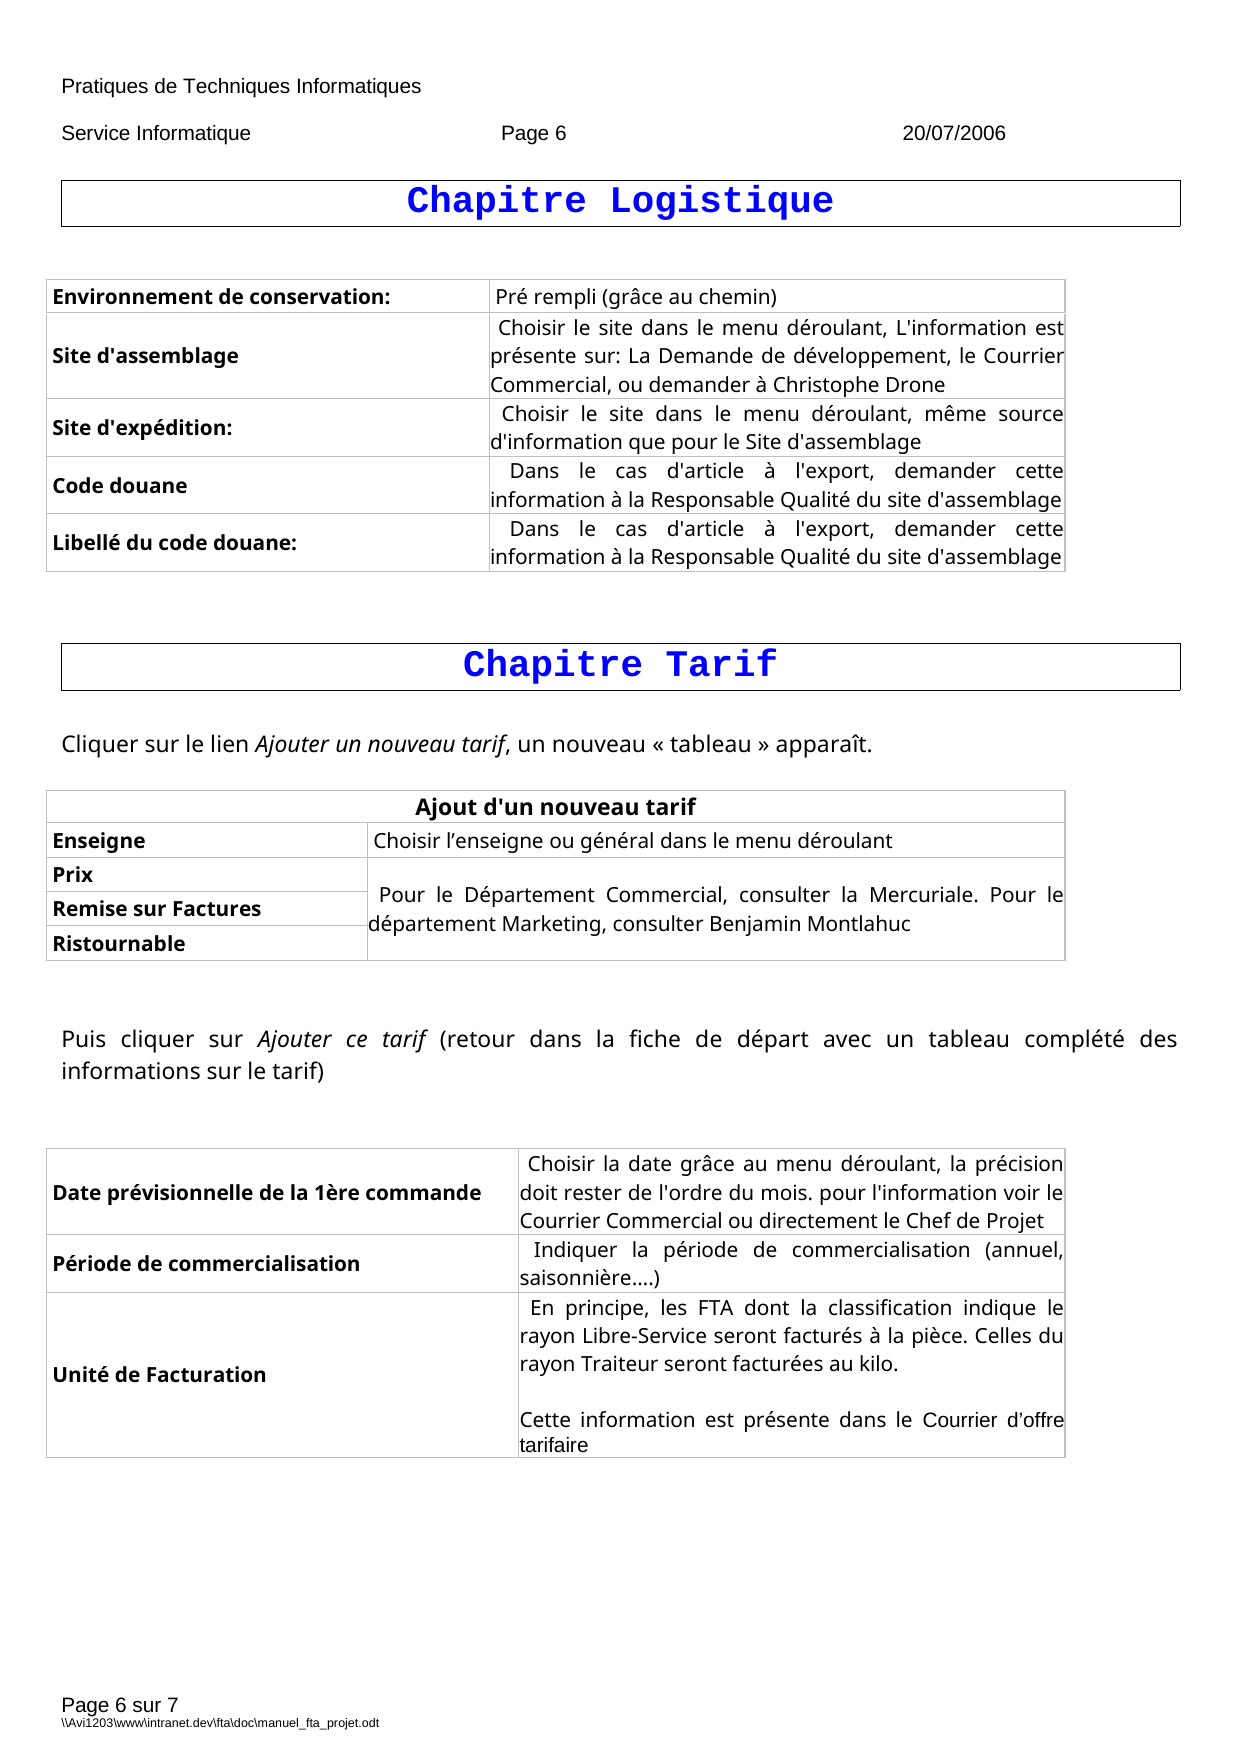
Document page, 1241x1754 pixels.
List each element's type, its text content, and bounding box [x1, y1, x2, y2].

table_header Environnement de conservation: [47, 280, 489, 312]
table_cell Choisir l’enseigne ou général dans le menu déroulant [368, 823, 1064, 857]
table_cell Choisir le site dans le menu déroulant, même source d'information que pour le Site d'assemblage [490, 399, 1064, 456]
table_header Prix [47, 858, 367, 891]
text Cliquer sur le lien Ajouter un nouveau tarif, un nouveau « tableau » apparaît. [61, 727, 1180, 759]
table_cell Période de commercialisation [47, 1235, 518, 1292]
table_cell Enseigne [47, 823, 367, 857]
table_cell En principe, les FTA dont la classification indique le rayon Libre-Service seront facturés à la pièce. Celles du rayon Traiteur seront facturées au kilo. Cette information est présente dans le Courrier d’offre tarifaire [519, 1293, 1064, 1457]
table_header Ajout d'un nouveau tarif [47, 791, 1064, 822]
table_cell Choisir le site dans le menu déroulant, L'information est présente sur: La Demande de développement, le Courrier Commercial, ou demander à Christophe Drone [490, 314, 1064, 398]
table_cell Indiquer la période de commercialisation (annuel, saisonnière….) [519, 1235, 1064, 1292]
table_cell Code douane [47, 457, 489, 513]
subtitle Chapitre Logistique [62, 181, 1180, 226]
table_cell Unité de Facturation [47, 1293, 518, 1457]
table_cell Dans le cas d'article à l'export, demander cette information à la Responsable Qualité du site d'assemblage [490, 514, 1064, 571]
table_cell Ristournable [47, 926, 367, 960]
table_cell Pour le Département Commercial, consulter la Mercuriale. Pour le département Marketing, consulter Benjamin Montlahuc [368, 858, 1064, 960]
table_header Pré rempli (grâce au chemin) [490, 280, 1064, 312]
text Puis cliquer sur Ajouter ce tarif (retour dans la fiche de départ avec un tableau complété des informations sur le tarif) [61, 1023, 1180, 1086]
table_cell Site d'expédition: [47, 399, 489, 456]
table_cell Libellé du code douane: [47, 514, 489, 571]
table_header Date prévisionnelle de la 1ère commande [47, 1149, 518, 1234]
subtitle Chapitre Tarif [62, 644, 1180, 690]
table_cell Remise sur Factures [47, 892, 367, 925]
table_header Choisir la date grâce au menu déroulant, la précision doit rester de l'ordre du mois. pour l'information voir le Courrier Commercial ou directement le Chef de Projet [519, 1149, 1064, 1234]
table_cell Site d'assemblage [47, 314, 489, 398]
table_cell Dans le cas d'article à l'export, demander cette information à la Responsable Qualité du site d'assemblage [490, 457, 1064, 513]
